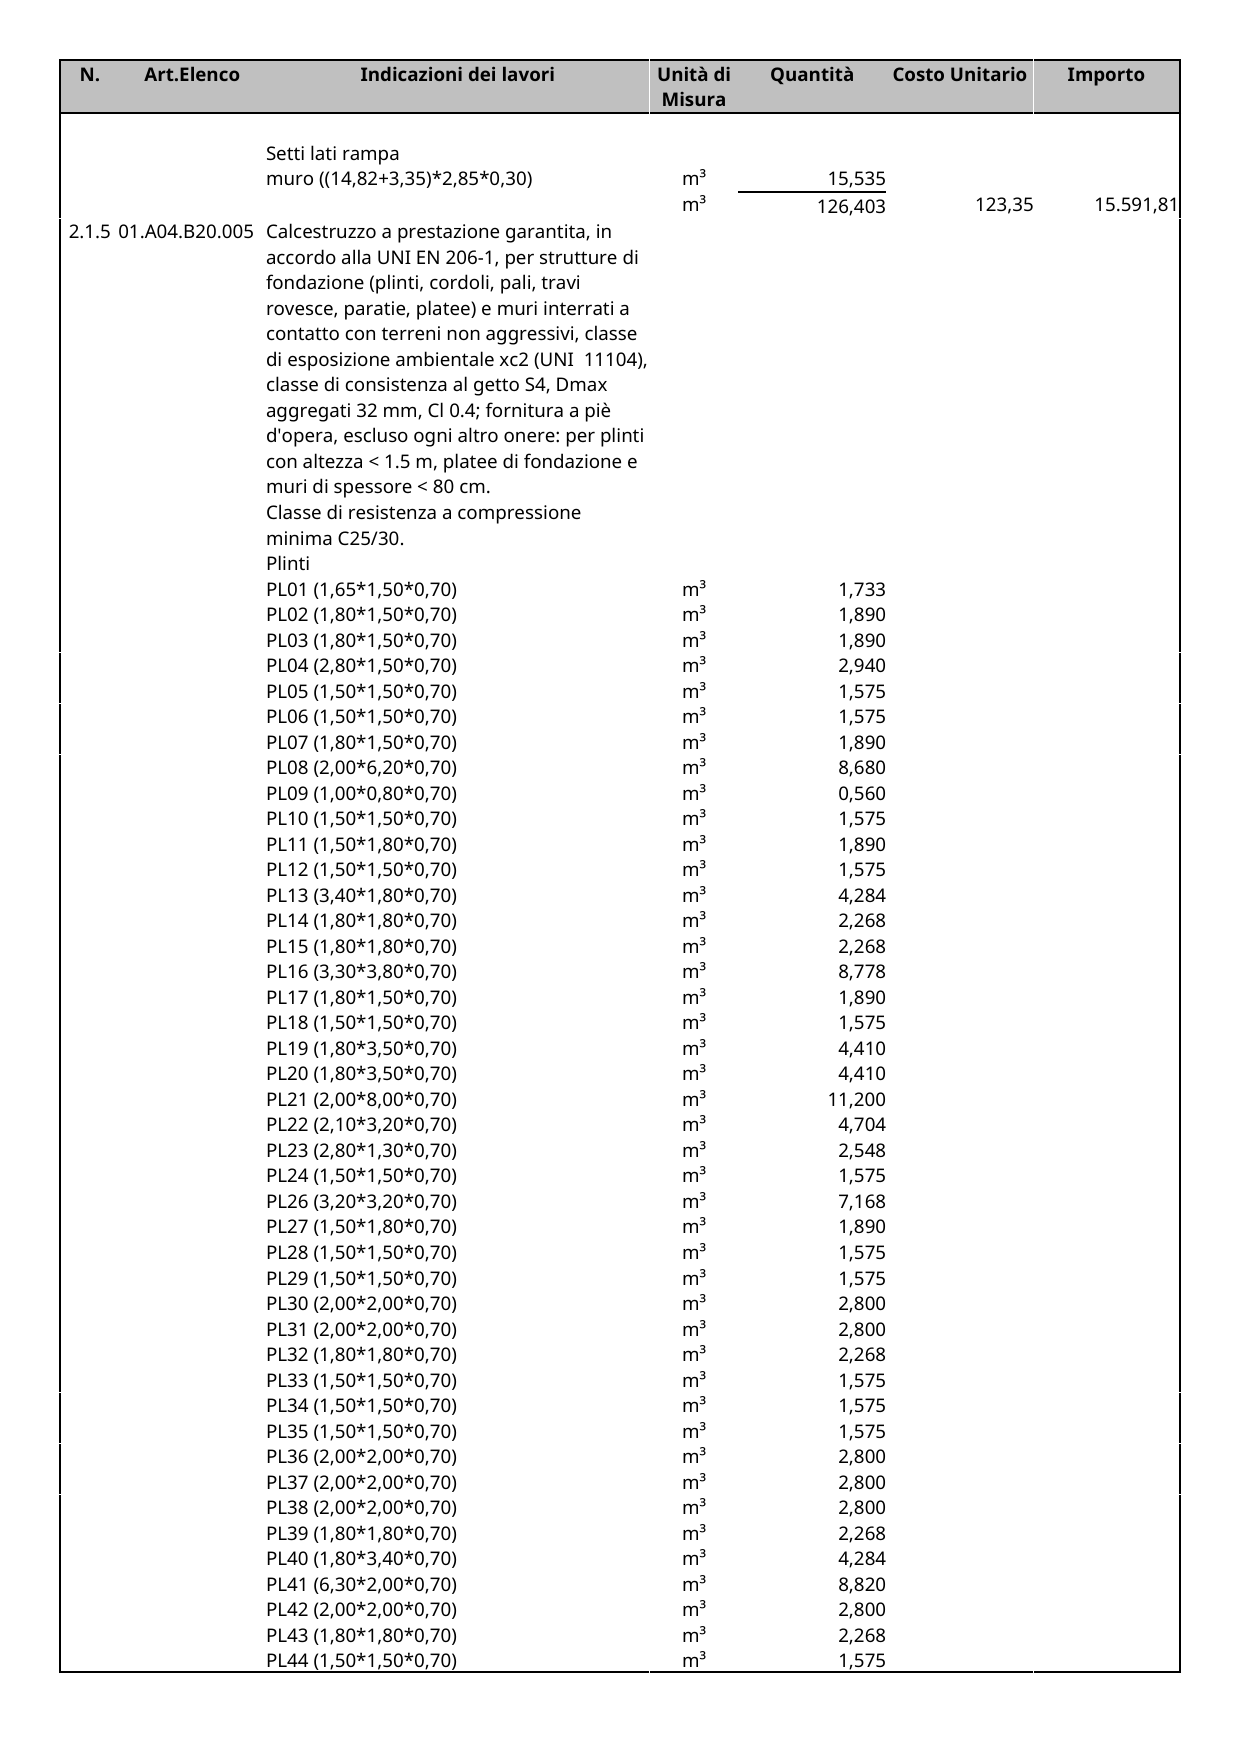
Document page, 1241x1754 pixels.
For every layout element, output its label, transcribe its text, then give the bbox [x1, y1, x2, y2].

table_cell [1034, 165, 1179, 191]
table_cell [738, 550, 886, 576]
table_cell [118, 1061, 266, 1086]
table_cell m³ [650, 806, 738, 831]
table_cell [886, 831, 1033, 857]
table_cell m³ [650, 704, 738, 729]
table_cell [1034, 1648, 1179, 1671]
table_cell PL19 (1,80*3,50*0,70) [266, 1035, 649, 1061]
table_cell m³ [650, 1520, 738, 1546]
table_cell 1,575 [738, 806, 886, 831]
table_cell m³ [650, 627, 738, 652]
table_cell [886, 601, 1033, 627]
table_cell [118, 1546, 266, 1571]
table_cell [61, 908, 118, 933]
table_cell PL09 (1,00*0,80*0,70) [266, 780, 649, 806]
table_cell 15.591,81 [1034, 191, 1179, 218]
table_cell m³ [650, 653, 738, 678]
table_cell [886, 1367, 1033, 1392]
table_cell m³ [650, 1086, 738, 1112]
table_cell [886, 984, 1033, 1010]
table_cell [1034, 1214, 1179, 1239]
table_cell 1,575 [738, 1418, 886, 1443]
table_cell [61, 1622, 118, 1648]
table_cell [1034, 1061, 1179, 1086]
table_cell [1034, 1137, 1179, 1163]
table_cell [118, 882, 266, 908]
table_cell [886, 755, 1033, 780]
table_cell [118, 1444, 266, 1469]
table_cell PL41 (6,30*2,00*0,70) [266, 1571, 649, 1597]
table_cell m³ [650, 1061, 738, 1086]
table_cell [650, 219, 738, 550]
table_cell [886, 1265, 1033, 1290]
table_cell [61, 831, 118, 857]
table_cell [886, 1341, 1033, 1367]
table_cell [118, 1290, 266, 1316]
table_cell Setti lati rampa [266, 140, 649, 165]
table_cell [118, 678, 266, 703]
table_cell m³ [650, 1469, 738, 1494]
table_cell [1034, 1495, 1179, 1520]
table_cell [118, 1137, 266, 1163]
table_header Art.Elenco [118, 61, 266, 112]
table_cell [118, 1520, 266, 1546]
table_cell PL03 (1,80*1,50*0,70) [266, 627, 649, 652]
table_cell PL06 (1,50*1,50*0,70) [266, 704, 649, 729]
table_cell m³ [650, 755, 738, 780]
table_cell m³ [650, 857, 738, 882]
table_cell 1,733 [738, 576, 886, 601]
table_cell [61, 1648, 118, 1671]
table_cell PL33 (1,50*1,50*0,70) [266, 1367, 649, 1392]
table_cell [61, 1367, 118, 1392]
table_header Quantità [738, 61, 886, 112]
table_cell PL08 (2,00*6,20*0,70) [266, 755, 649, 780]
table_cell [118, 831, 266, 857]
table_cell [886, 729, 1033, 754]
table_cell [118, 729, 266, 754]
table_cell [61, 1137, 118, 1163]
table_cell PL23 (2,80*1,30*0,70) [266, 1137, 649, 1163]
table_cell m³ [650, 1035, 738, 1061]
table_cell [61, 882, 118, 908]
table_cell PL16 (3,30*3,80*0,70) [266, 959, 649, 984]
table_cell [61, 1469, 118, 1494]
table_cell [1034, 140, 1179, 165]
table_cell [118, 908, 266, 933]
table_cell PL04 (2,80*1,50*0,70) [266, 653, 649, 678]
table_cell [1034, 1393, 1179, 1418]
table_cell 4,704 [738, 1112, 886, 1137]
table_cell PL40 (1,80*3,40*0,70) [266, 1546, 649, 1571]
table_cell PL07 (1,80*1,50*0,70) [266, 729, 649, 754]
table_cell [118, 627, 266, 652]
table_cell [61, 780, 118, 806]
table_cell [61, 1597, 118, 1622]
table_cell [118, 1188, 266, 1214]
table_cell [118, 959, 266, 984]
table_cell [1034, 1290, 1179, 1316]
table_cell [1034, 704, 1179, 729]
table_cell [886, 1520, 1033, 1546]
table_cell [61, 1495, 118, 1520]
table_cell 1,890 [738, 831, 886, 857]
table_cell 2,800 [738, 1469, 886, 1494]
table_cell 1,890 [738, 627, 886, 652]
table_cell [61, 1265, 118, 1290]
table_cell [266, 191, 649, 218]
table_cell m³ [650, 1546, 738, 1571]
table_cell m³ [650, 191, 738, 218]
table_cell m³ [650, 678, 738, 703]
table_cell [1034, 1546, 1179, 1571]
table_cell 4,410 [738, 1061, 886, 1086]
table_cell [886, 1546, 1033, 1571]
table_cell [886, 1444, 1033, 1469]
table_cell [118, 114, 266, 140]
table_cell [886, 1597, 1033, 1622]
table_cell [61, 1418, 118, 1443]
table_cell 1,890 [738, 1214, 886, 1239]
table_cell m³ [650, 1163, 738, 1188]
table_cell [886, 1393, 1033, 1418]
table_cell 2,548 [738, 1137, 886, 1163]
table_cell [61, 1061, 118, 1086]
table_cell m³ [650, 933, 738, 959]
table_cell [118, 806, 266, 831]
table_cell [886, 1061, 1033, 1086]
table_cell [1034, 1520, 1179, 1546]
table_cell PL27 (1,50*1,80*0,70) [266, 1214, 649, 1239]
table_cell PL22 (2,10*3,20*0,70) [266, 1112, 649, 1137]
table_cell [650, 140, 738, 165]
table_cell [1034, 984, 1179, 1010]
table_cell m³ [650, 1188, 738, 1214]
table_cell [886, 1163, 1033, 1188]
table_cell PL44 (1,50*1,50*0,70) [266, 1648, 649, 1671]
table_cell [61, 678, 118, 703]
table_cell [1034, 1112, 1179, 1137]
table_cell [1034, 1316, 1179, 1341]
table_cell [61, 140, 118, 165]
table_cell [1034, 908, 1179, 933]
table_cell [118, 1035, 266, 1061]
table_cell [61, 1571, 118, 1597]
table_cell m³ [650, 576, 738, 601]
table_cell [886, 806, 1033, 831]
table_cell [738, 219, 886, 550]
table_cell [118, 1495, 266, 1520]
table_cell 1,890 [738, 984, 886, 1010]
table_cell 2,268 [738, 1520, 886, 1546]
table_cell PL43 (1,80*1,80*0,70) [266, 1622, 649, 1648]
table_cell [118, 1316, 266, 1341]
table_cell [886, 882, 1033, 908]
table_cell [61, 1393, 118, 1418]
table_cell [738, 140, 886, 165]
table_cell [118, 1469, 266, 1494]
table_cell m³ [650, 1622, 738, 1648]
table_cell [886, 1112, 1033, 1137]
table_cell [118, 1010, 266, 1035]
table_cell [1034, 882, 1179, 908]
table_cell PL38 (2,00*2,00*0,70) [266, 1495, 649, 1520]
table_cell 8,820 [738, 1571, 886, 1597]
table_cell [886, 140, 1033, 165]
table_cell [1034, 1188, 1179, 1214]
table_cell [886, 908, 1033, 933]
table_cell [886, 704, 1033, 729]
table_cell [886, 653, 1033, 678]
table_cell PL28 (1,50*1,50*0,70) [266, 1239, 649, 1265]
table_cell PL24 (1,50*1,50*0,70) [266, 1163, 649, 1188]
table_cell [1034, 1571, 1179, 1597]
table_cell [61, 191, 118, 218]
table_cell [1034, 1035, 1179, 1061]
table_cell [118, 1265, 266, 1290]
table_cell [118, 984, 266, 1010]
table_cell [1034, 1163, 1179, 1188]
table_cell [118, 933, 266, 959]
table_cell [61, 1520, 118, 1546]
table_cell m³ [650, 1214, 738, 1239]
table_cell 0,560 [738, 780, 886, 806]
table_cell [61, 550, 118, 576]
table_cell [61, 601, 118, 627]
table_cell m³ [650, 1010, 738, 1035]
table_cell [886, 1010, 1033, 1035]
table_cell PL32 (1,80*1,80*0,70) [266, 1341, 649, 1367]
table_cell m³ [650, 1571, 738, 1597]
table_cell [61, 857, 118, 882]
table_cell [886, 1622, 1033, 1648]
table_header Importo [1034, 61, 1179, 112]
table_cell [61, 1239, 118, 1265]
table_cell [1034, 219, 1179, 550]
table_cell 4,284 [738, 1546, 886, 1571]
table_cell PL14 (1,80*1,80*0,70) [266, 908, 649, 933]
table_cell 2,800 [738, 1290, 886, 1316]
table_cell PL21 (2,00*8,00*0,70) [266, 1086, 649, 1112]
table_cell m³ [650, 780, 738, 806]
table_cell muro ((14,82+3,35)*2,85*0,30) [266, 165, 649, 191]
table_cell [886, 114, 1033, 140]
table_cell [886, 857, 1033, 882]
table_cell [1034, 857, 1179, 882]
table_cell 4,284 [738, 882, 886, 908]
table_cell 1,575 [738, 1393, 886, 1418]
table_cell 1,890 [738, 729, 886, 754]
table_cell [1034, 627, 1179, 652]
table_cell [886, 1239, 1033, 1265]
table_cell [1034, 780, 1179, 806]
table_cell [118, 704, 266, 729]
table_cell PL11 (1,50*1,80*0,70) [266, 831, 649, 857]
table_cell m³ [650, 1418, 738, 1443]
table_cell [118, 140, 266, 165]
table_cell PL17 (1,80*1,50*0,70) [266, 984, 649, 1010]
table_cell PL36 (2,00*2,00*0,70) [266, 1444, 649, 1469]
table_cell [118, 780, 266, 806]
table_cell [1034, 1341, 1179, 1367]
table_cell m³ [650, 165, 738, 191]
table_cell [886, 1571, 1033, 1597]
table_cell [61, 653, 118, 678]
table_cell Calcestruzzo a prestazione garantita, in accordo alla UNI EN 206-1, per strutture di fondazione (plinti, cordoli, pali, travi rovesce, paratie, platee) e muri interrati a contatto con terreni non aggressivi, classe di esposizione ambientale xc2 (UNI 11104), classe di consistenza al getto S4, Dmax aggregati 32 mm, Cl 0.4; fornitura a piè d'opera, escluso ogni altro onere: per plinti con altezza < 1.5 m, platee di fondazione e muri di spessore < 80 cm. Classe di resistenza a compressione minima C25/30. [266, 219, 649, 550]
table_cell [118, 1648, 266, 1671]
table_cell [118, 576, 266, 601]
table_cell [1034, 1418, 1179, 1443]
table_cell 2,268 [738, 933, 886, 959]
table_cell [886, 1086, 1033, 1112]
table_cell [118, 165, 266, 191]
table_cell [1034, 653, 1179, 678]
table_cell [886, 576, 1033, 601]
table_cell [886, 1316, 1033, 1341]
table_cell m³ [650, 1341, 738, 1367]
table_cell [118, 1163, 266, 1188]
table_cell [886, 678, 1033, 703]
table_cell PL29 (1,50*1,50*0,70) [266, 1265, 649, 1290]
table_cell [118, 1597, 266, 1622]
table_cell 1,575 [738, 1163, 886, 1188]
table_cell [1034, 1367, 1179, 1392]
table_cell m³ [650, 959, 738, 984]
table_cell [650, 114, 738, 140]
table_cell [61, 1010, 118, 1035]
table_cell [61, 1035, 118, 1061]
table_cell [1034, 755, 1179, 780]
table_cell [886, 1188, 1033, 1214]
table_cell [61, 114, 118, 140]
table_cell m³ [650, 831, 738, 857]
table_cell [118, 1393, 266, 1418]
table_cell [61, 1316, 118, 1341]
table_cell [886, 1035, 1033, 1061]
table_cell PL12 (1,50*1,50*0,70) [266, 857, 649, 882]
table_cell 8,680 [738, 755, 886, 780]
table_cell [1034, 601, 1179, 627]
table_cell m³ [650, 729, 738, 754]
table_cell [118, 857, 266, 882]
table_header N. [61, 61, 118, 112]
table_cell PL13 (3,40*1,80*0,70) [266, 882, 649, 908]
table_cell [886, 1469, 1033, 1494]
table_cell 1,575 [738, 1367, 886, 1392]
table_cell [61, 1112, 118, 1137]
table_cell 01.A04.B20.005 [118, 219, 266, 550]
table_cell [1034, 831, 1179, 857]
table_cell [886, 1418, 1033, 1443]
table_cell [61, 933, 118, 959]
table_cell [1034, 1086, 1179, 1112]
table_cell [1034, 729, 1179, 754]
table_cell [1034, 1239, 1179, 1265]
table_cell [118, 1418, 266, 1443]
table_cell [886, 1648, 1033, 1671]
table_cell PL18 (1,50*1,50*0,70) [266, 1010, 649, 1035]
table_cell m³ [650, 601, 738, 627]
table_cell [61, 729, 118, 754]
table_cell [886, 1214, 1033, 1239]
table_cell m³ [650, 1112, 738, 1137]
table_cell [61, 1546, 118, 1571]
table_cell [886, 933, 1033, 959]
table_cell PL01 (1,65*1,50*0,70) [266, 576, 649, 601]
table_cell [118, 755, 266, 780]
table_cell 2.1.5 [61, 219, 118, 550]
table_cell [1034, 1597, 1179, 1622]
table_cell [61, 704, 118, 729]
table_cell 7,168 [738, 1188, 886, 1214]
table_cell [118, 1086, 266, 1112]
table_cell m³ [650, 1648, 738, 1671]
table_cell [118, 1239, 266, 1265]
table_cell [61, 959, 118, 984]
table_cell PL42 (2,00*2,00*0,70) [266, 1597, 649, 1622]
table_cell [1034, 806, 1179, 831]
table_cell 2,800 [738, 1316, 886, 1341]
table_cell [118, 1622, 266, 1648]
table_cell 1,575 [738, 857, 886, 882]
table_cell [61, 1290, 118, 1316]
table_cell 2,268 [738, 1341, 886, 1367]
table_cell PL15 (1,80*1,80*0,70) [266, 933, 649, 959]
table_cell m³ [650, 1495, 738, 1520]
table_cell 1,575 [738, 1648, 886, 1671]
table_cell [1034, 1444, 1179, 1469]
table_cell 1,575 [738, 704, 886, 729]
table_cell PL20 (1,80*3,50*0,70) [266, 1061, 649, 1086]
table_cell 2,940 [738, 653, 886, 678]
table_cell PL30 (2,00*2,00*0,70) [266, 1290, 649, 1316]
table_cell m³ [650, 882, 738, 908]
table_cell [118, 1571, 266, 1597]
table_cell [738, 114, 886, 140]
table_cell PL35 (1,50*1,50*0,70) [266, 1418, 649, 1443]
table_cell 1,575 [738, 1239, 886, 1265]
table_cell m³ [650, 1316, 738, 1341]
table_cell [886, 627, 1033, 652]
table_cell [1034, 550, 1179, 576]
table_cell [61, 576, 118, 601]
table_cell [61, 1086, 118, 1112]
table_cell m³ [650, 1597, 738, 1622]
table_header Unità di Misura [650, 61, 738, 112]
table_header Costo Unitario [886, 61, 1033, 112]
table_cell m³ [650, 1367, 738, 1392]
table_cell [650, 550, 738, 576]
table_cell 2,800 [738, 1597, 886, 1622]
table_cell [118, 601, 266, 627]
table_cell m³ [650, 1137, 738, 1163]
table_cell [61, 1214, 118, 1239]
table_cell [886, 1495, 1033, 1520]
table_cell 4,410 [738, 1035, 886, 1061]
table_cell PL31 (2,00*2,00*0,70) [266, 1316, 649, 1341]
table_cell [886, 219, 1033, 550]
table_cell [61, 165, 118, 191]
table_cell 2,800 [738, 1495, 886, 1520]
table_cell [118, 1367, 266, 1392]
table_cell 2,268 [738, 1622, 886, 1648]
table_cell PL37 (2,00*2,00*0,70) [266, 1469, 649, 1494]
table_cell m³ [650, 1290, 738, 1316]
table_cell [61, 1444, 118, 1469]
table_cell [1034, 959, 1179, 984]
table_cell [1034, 933, 1179, 959]
table_cell [61, 984, 118, 1010]
table_cell 126,403 [738, 193, 886, 218]
table_cell Plinti [266, 550, 649, 576]
table_cell 2,800 [738, 1444, 886, 1469]
table_cell 123,35 [886, 191, 1033, 218]
table_cell [118, 1112, 266, 1137]
table_cell m³ [650, 1239, 738, 1265]
table_cell [61, 627, 118, 652]
table_cell [886, 959, 1033, 984]
table_cell [1034, 1622, 1179, 1648]
table_cell [118, 191, 266, 218]
table_cell [886, 780, 1033, 806]
table_cell [886, 165, 1033, 191]
table_cell PL39 (1,80*1,80*0,70) [266, 1520, 649, 1546]
table_cell 1,575 [738, 1265, 886, 1290]
table_cell 1,890 [738, 601, 886, 627]
table_cell m³ [650, 1265, 738, 1290]
table_cell [118, 1214, 266, 1239]
table_cell [886, 1290, 1033, 1316]
table_cell 2,268 [738, 908, 886, 933]
table_header Indicazioni dei lavori [266, 61, 649, 112]
table_cell [61, 1188, 118, 1214]
table_cell [61, 806, 118, 831]
table_cell [61, 1163, 118, 1188]
table_cell m³ [650, 1444, 738, 1469]
table_cell [886, 1137, 1033, 1163]
table_cell [1034, 1010, 1179, 1035]
table_cell [1034, 1265, 1179, 1290]
table_cell 8,778 [738, 959, 886, 984]
table_cell [1034, 114, 1179, 140]
table_cell [61, 755, 118, 780]
table_cell 11,200 [738, 1086, 886, 1112]
table_cell PL26 (3,20*3,20*0,70) [266, 1188, 649, 1214]
table_cell [118, 653, 266, 678]
table_cell m³ [650, 908, 738, 933]
table_cell [1034, 576, 1179, 601]
table_cell [1034, 678, 1179, 703]
table_cell [61, 1341, 118, 1367]
table_cell 1,575 [738, 678, 886, 703]
table_cell [118, 1341, 266, 1367]
table_cell PL05 (1,50*1,50*0,70) [266, 678, 649, 703]
table_cell PL34 (1,50*1,50*0,70) [266, 1393, 649, 1418]
table_cell m³ [650, 1393, 738, 1418]
table_cell PL02 (1,80*1,50*0,70) [266, 601, 649, 627]
table_cell [886, 550, 1033, 576]
table_cell m³ [650, 984, 738, 1010]
table_cell [1034, 1469, 1179, 1494]
table_cell 15,535 [738, 165, 886, 191]
table_cell [118, 550, 266, 576]
table_cell [266, 114, 649, 140]
table_cell 1,575 [738, 1010, 886, 1035]
table_cell PL10 (1,50*1,50*0,70) [266, 806, 649, 831]
